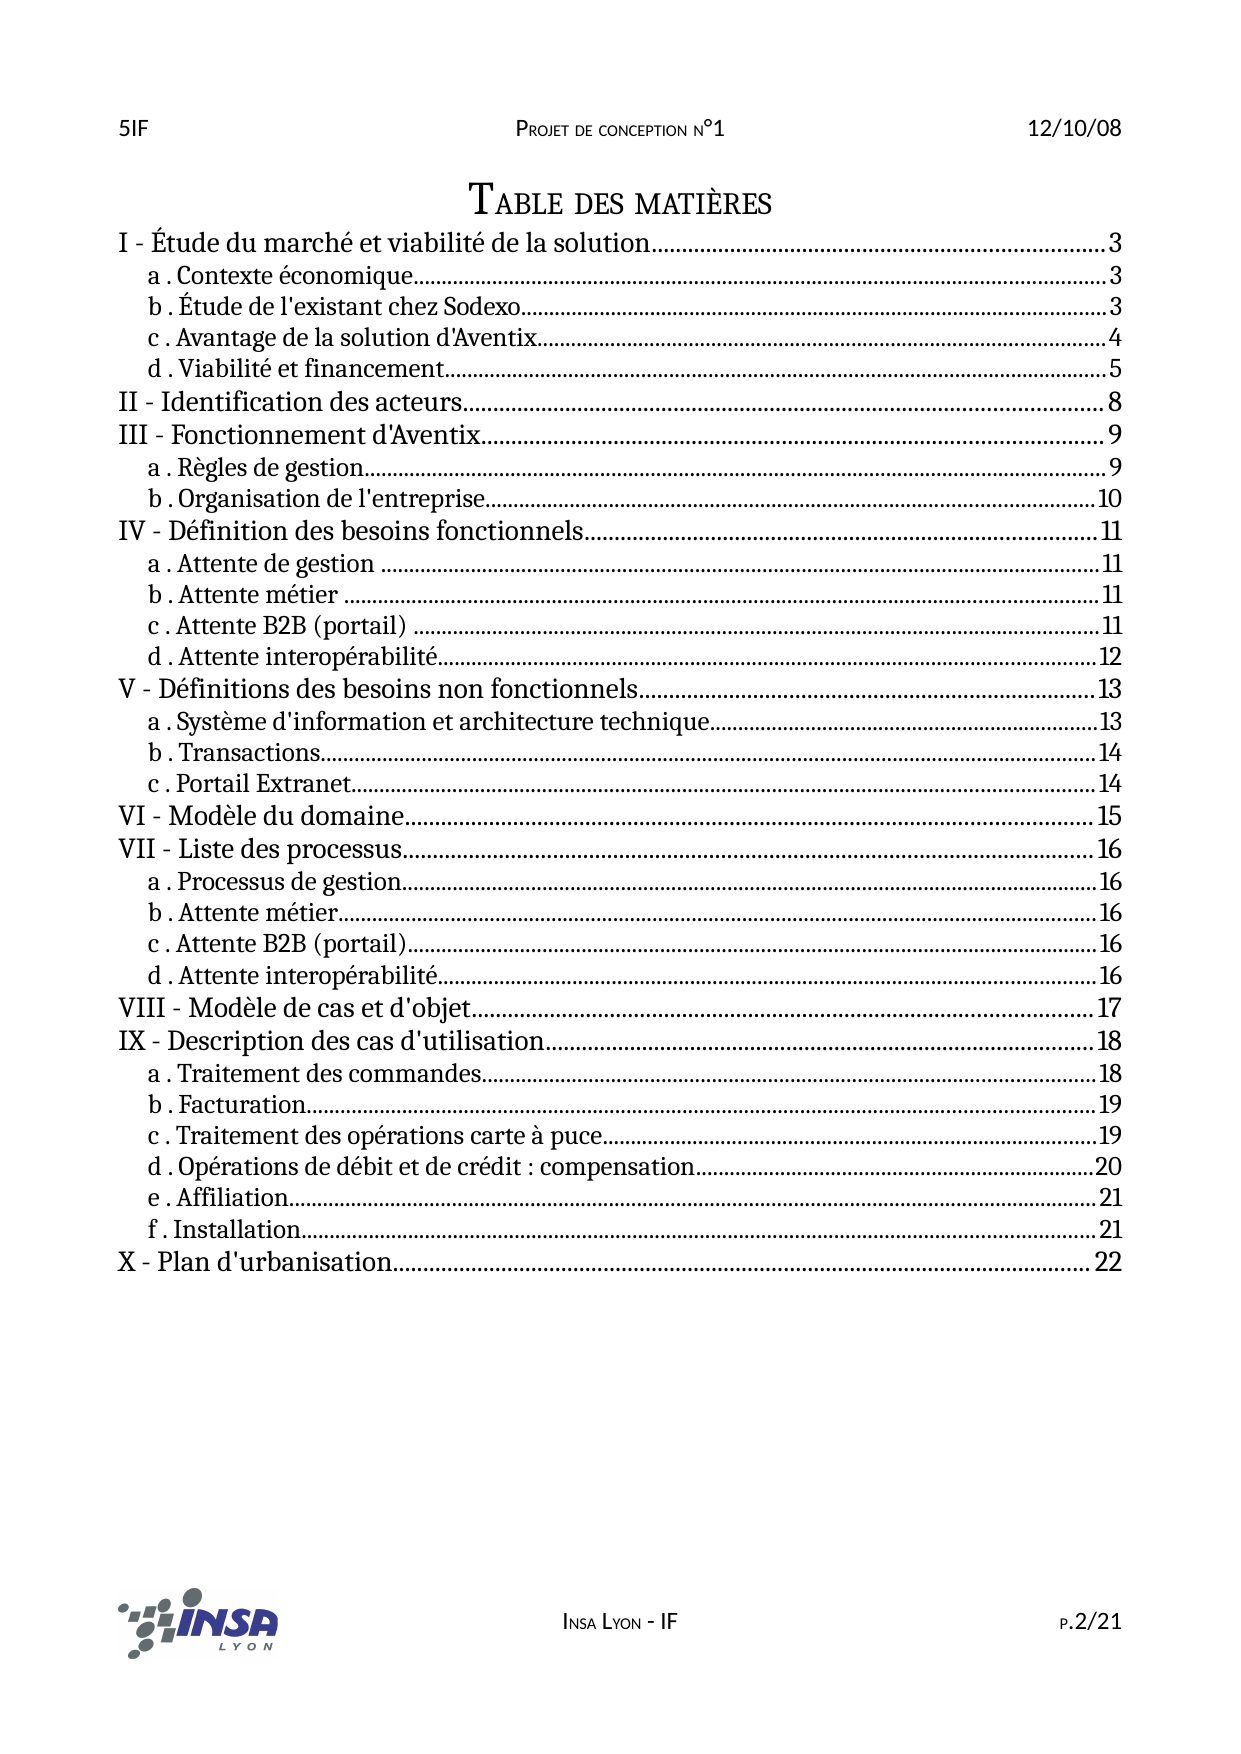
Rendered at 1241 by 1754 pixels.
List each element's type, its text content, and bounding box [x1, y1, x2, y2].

text c . Traitement des opérations carte à puce 19 [148, 1120, 1122, 1151]
picture [118, 1588, 278, 1659]
text c . Avantage de la solution d'Aventix 4 [148, 322, 1122, 353]
text VII - Liste des processus 16 [118, 833, 1122, 866]
text IX - Description des cas d'utilisation 18 [118, 1024, 1122, 1058]
text a . Contexte économique 3 [148, 260, 1122, 291]
text IV - Définition des besoins fonctionnels 11 [118, 514, 1122, 548]
text d . Attente interopérabilité 12 [148, 641, 1122, 672]
text a . Règles de gestion 9 [148, 452, 1122, 483]
text II - Identification des acteurs 8 [118, 385, 1122, 418]
text a . Traitement des commandes 18 [148, 1058, 1122, 1089]
text b . Organisation de l'entreprise 10 [148, 483, 1122, 514]
text b . Facturation 19 [148, 1089, 1122, 1120]
text III - Fonctionnement d'Aventix 9 [118, 418, 1122, 452]
text c . Portail Extranet 14 [148, 768, 1122, 799]
text b . Transactions 14 [148, 737, 1122, 768]
text a . Processus de gestion 16 [148, 866, 1122, 897]
text VI - Modèle du domaine 15 [118, 799, 1122, 833]
text b . Attente métier 16 [148, 897, 1122, 928]
text f . Installation 21 [148, 1214, 1122, 1245]
text b . Attente métier 11 [148, 579, 1122, 610]
text c . Attente B2B (portail) 11 [148, 610, 1122, 641]
text d . Attente interopérabilité 16 [148, 960, 1122, 991]
text d . Viabilité et financement 5 [148, 353, 1122, 385]
text b . Étude de l'existant chez Sodexo 3 [148, 291, 1122, 322]
text Table des matières [118, 173, 1122, 227]
text e . Affiliation 21 [148, 1182, 1122, 1214]
text a . Système d'information et architecture technique 13 [148, 706, 1122, 737]
text X - Plan d'urbanisation 22 [118, 1245, 1122, 1278]
text c . Attente B2B (portail) 16 [148, 928, 1122, 960]
text a . Attente de gestion 11 [148, 548, 1122, 579]
text VIII - Modèle de cas et d'objet 17 [118, 991, 1122, 1024]
text d . Opérations de débit et de crédit : compensation 20 [148, 1151, 1122, 1182]
text V - Définitions des besoins non fonctionnels 13 [118, 672, 1122, 706]
text I - Étude du marché et viabilité de la solution 3 [118, 227, 1122, 260]
